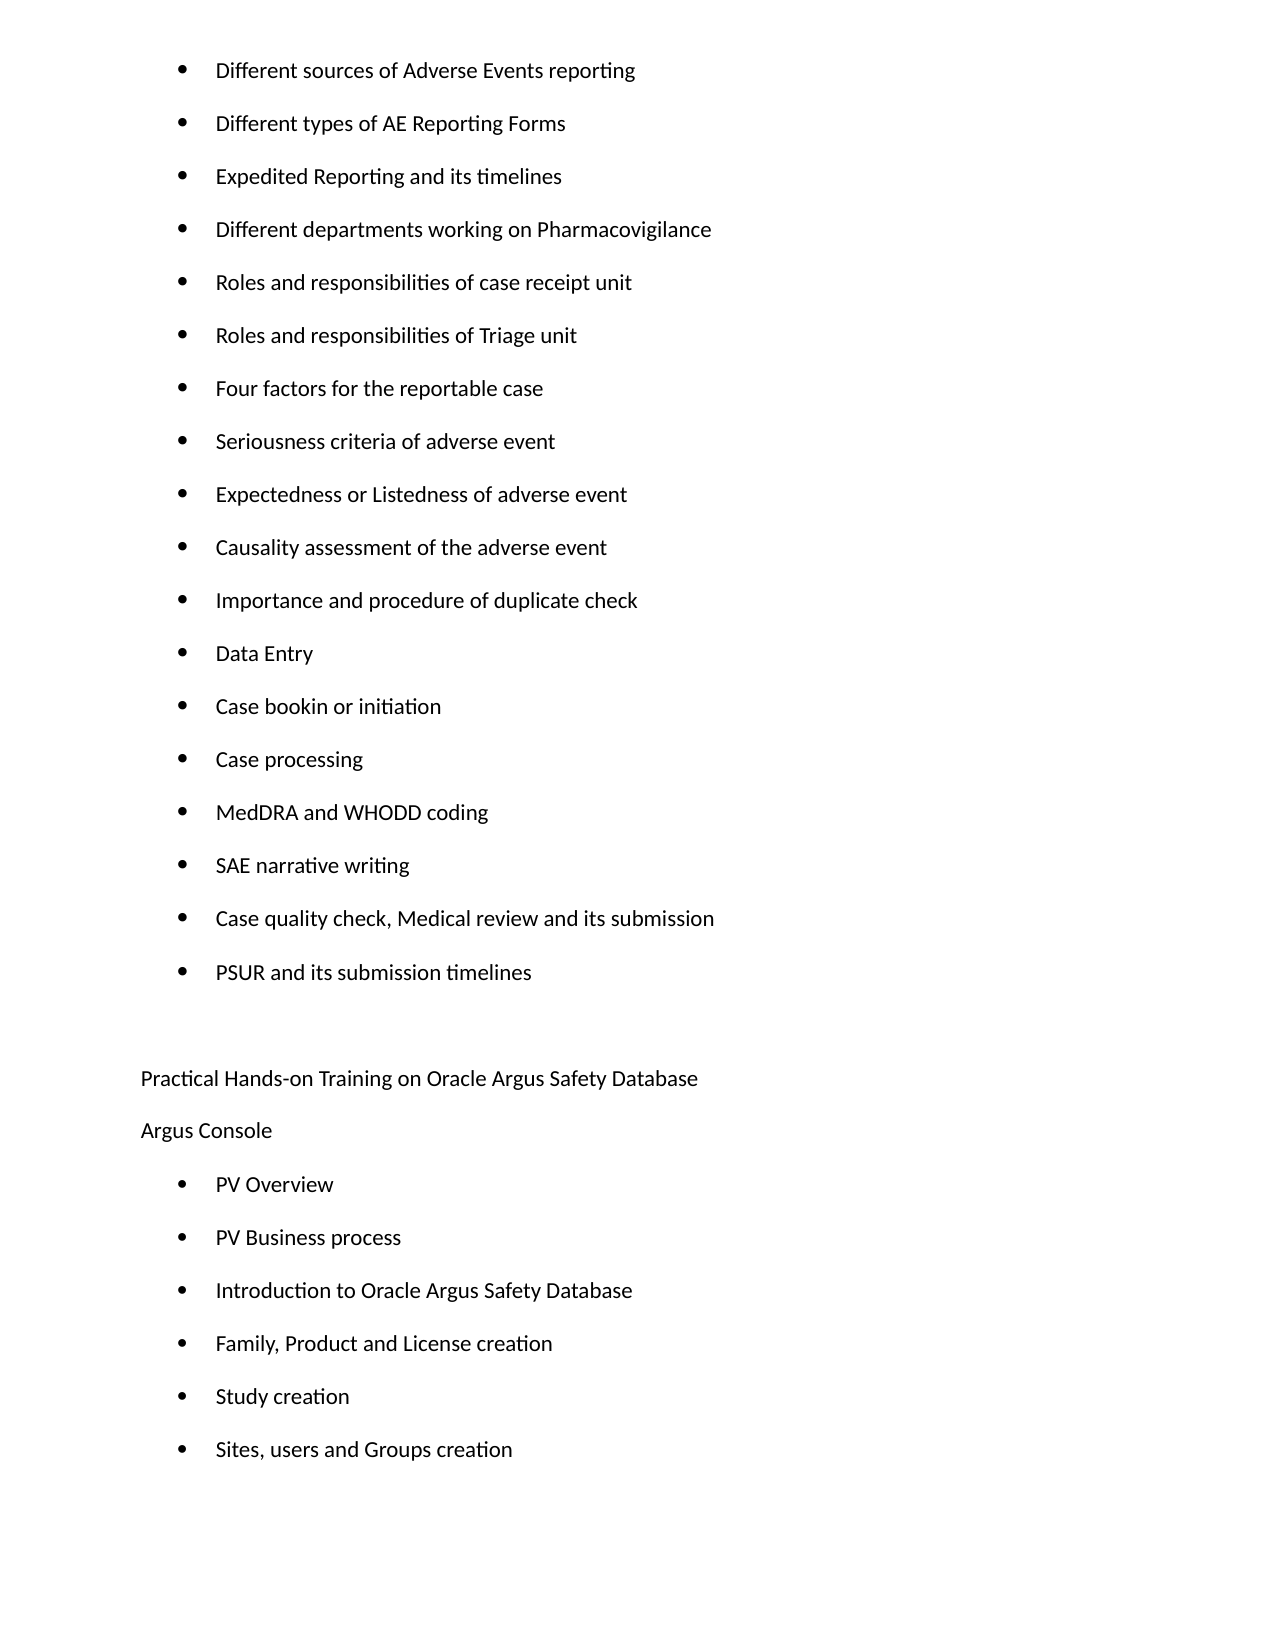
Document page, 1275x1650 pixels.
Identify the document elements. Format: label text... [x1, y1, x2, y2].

list Family, Product and License creation [178, 1329, 1125, 1357]
list PV Overview [178, 1170, 1125, 1198]
list Case bookin or initiation [178, 692, 1125, 721]
list PV Business process [178, 1223, 1125, 1251]
list Case processing [178, 746, 1125, 773]
list Four factors for the reportable case [178, 374, 1125, 402]
list Different departments working on Pharmacovigilance [178, 215, 1125, 243]
list Study creation [178, 1382, 1125, 1410]
list MedDRA and WHODD coding [178, 798, 1125, 827]
list Importance and procedure of duplicate check [178, 586, 1125, 614]
list Case quality check, Medical review and its submission [178, 904, 1125, 933]
list Data Entry [178, 639, 1125, 667]
text Argus Console [141, 1117, 1125, 1145]
list Sites, users and Groups creation [178, 1435, 1125, 1463]
list Expedited Reporting and its timelines [178, 162, 1125, 190]
text Practical Hands-on Training on Oracle Argus Safety Database [141, 1064, 1125, 1092]
list SAE narrative writing [178, 852, 1125, 879]
list Seriousness criteria of adverse event [178, 427, 1125, 455]
list Expectedness or Listedness of adverse event [178, 480, 1125, 508]
list Different types of AE Reporting Forms [178, 109, 1125, 137]
list Roles and responsibilities of Triage unit [178, 321, 1125, 349]
list Different sources of Adverse Events reporting [178, 56, 1125, 84]
list Causality assessment of the adverse event [178, 533, 1125, 561]
list PSUR and its submission timelines [178, 958, 1125, 986]
list Roles and responsibilities of case receipt unit [178, 268, 1125, 296]
list Introduction to Oracle Argus Safety Database [178, 1276, 1125, 1304]
